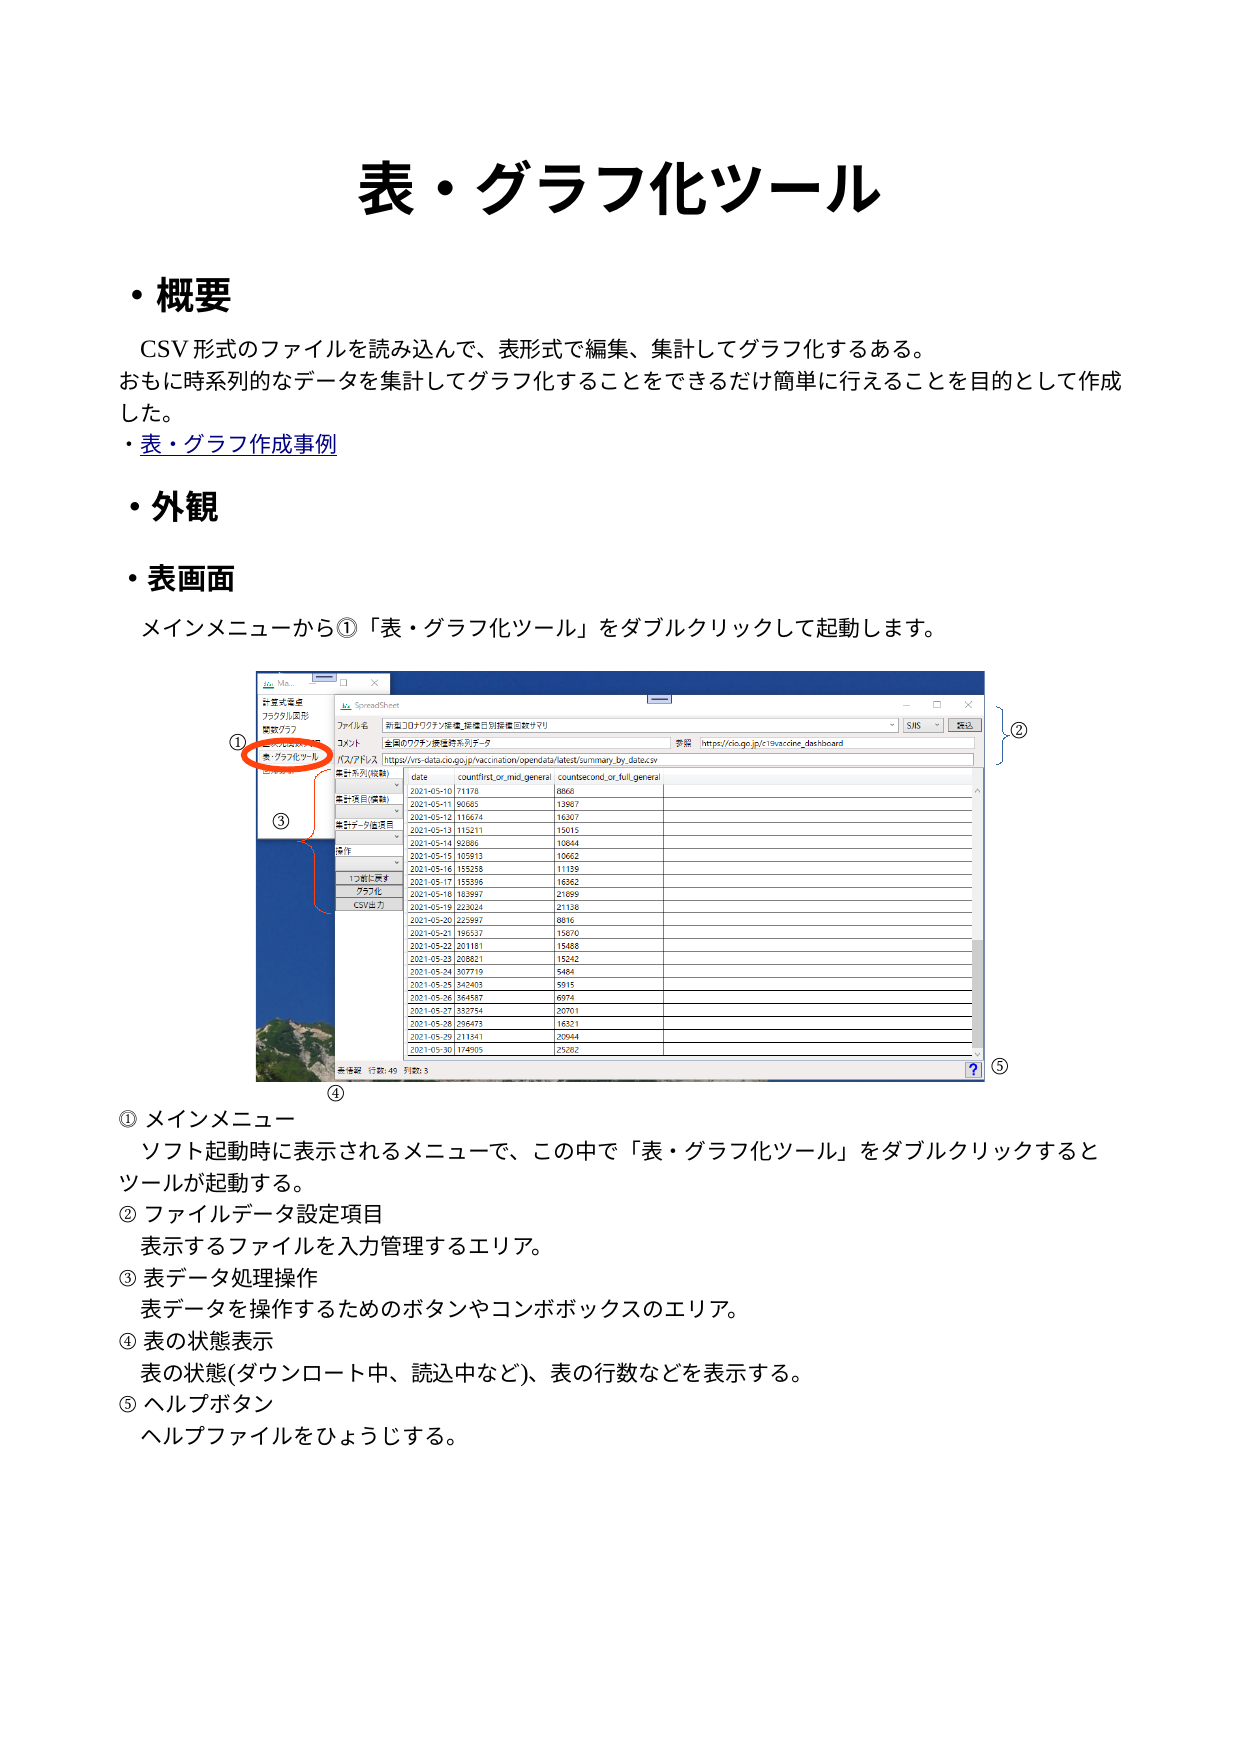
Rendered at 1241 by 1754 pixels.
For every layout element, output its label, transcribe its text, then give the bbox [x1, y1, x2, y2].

subtitle ・表画面 [118, 556, 1122, 598]
text ・表・グラフ作成事例 [118, 427, 1122, 459]
text 表の状態(ダウンロート中、読込中など)、表の行数などを表示する。 [118, 1356, 1122, 1387]
text ③ 表データ処理操作 [118, 1261, 1122, 1292]
text ⑤ ヘルプボタン [118, 1387, 1122, 1419]
text CSV形式のファイルを読み込んで、表形式で編集、集計してグラフ化するある。 [118, 332, 1122, 364]
text メインメニューから⓵「表・グラフ化ツール」をダブルクリックして起動します。 [118, 611, 1122, 642]
subtitle ・概要 [118, 265, 1122, 320]
text 表示するファイルを入力管理するエリア。 [118, 1229, 1122, 1261]
text ヘルプファイルをひょうじする。 [118, 1419, 1122, 1451]
text ② ファイルデータ設定項目 [118, 1197, 1122, 1229]
title 表・グラフ化ツール [118, 143, 1122, 228]
text ソフト起動時に表示されるメニューで、この中で「表・グラフ化ツール」をダブルクリックするとツールが起動する。 [118, 1134, 1122, 1197]
text ④ 表の状態表示 [118, 1324, 1122, 1356]
text ⓵ メインメニュー [118, 1102, 1122, 1134]
picture [255, 744, 326, 766]
text おもに時系列的なデータを集計してグラフ化することをできるだけ簡単に行えることを目的として作成した。 [118, 364, 1122, 427]
subtitle ・外観 [118, 480, 1122, 529]
text 表データを操作するためのボタンやコンボボックスのエリア。 [118, 1292, 1122, 1324]
picture [255, 671, 985, 1082]
